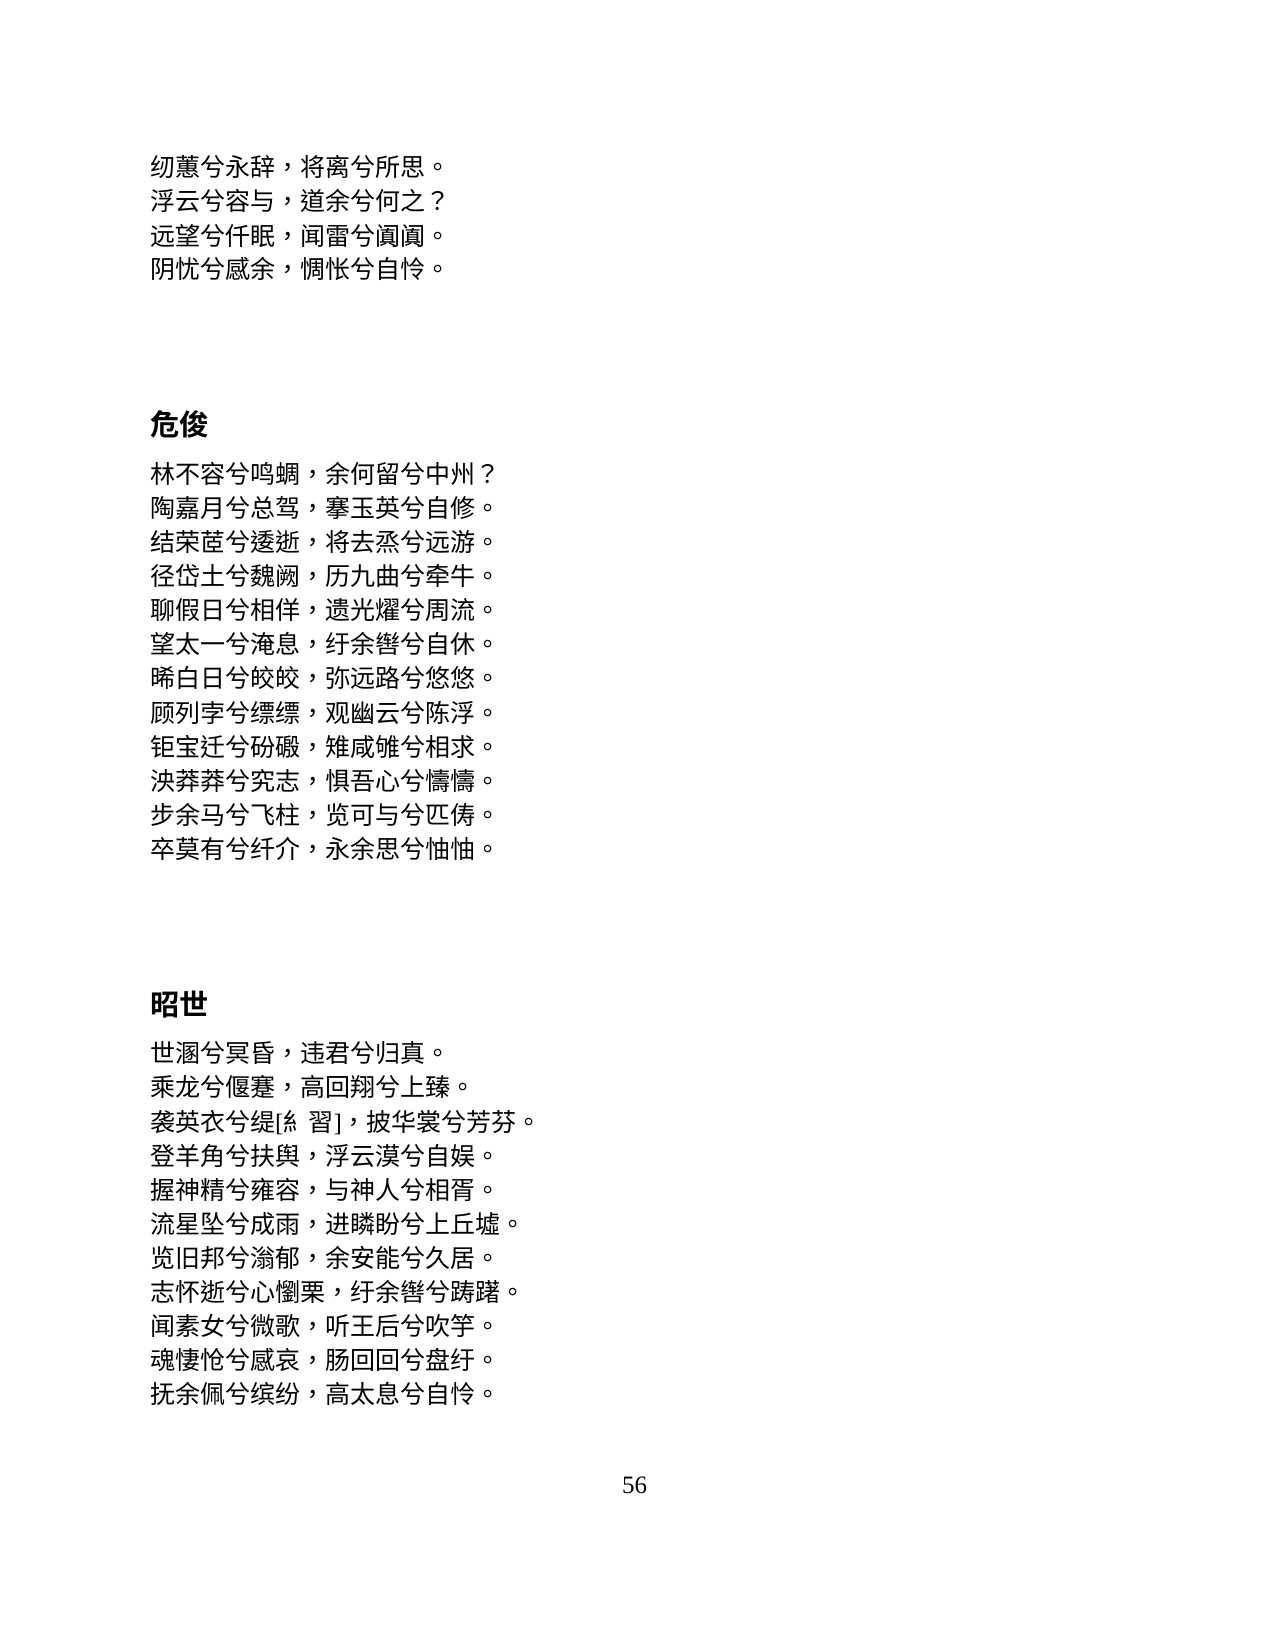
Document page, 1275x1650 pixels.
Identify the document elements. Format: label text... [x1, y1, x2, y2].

subtitle 危俊 [150, 404, 1125, 444]
text 林不容兮鸣蜩，余何留兮中州？ 陶嘉月兮总驾，搴玉英兮自修。 结荣茝兮逶逝，将去烝兮远游。 径岱土兮魏阙，历九曲兮牵牛。 聊假日兮相佯，遗光燿兮周流。 望太一兮淹息，纡余辔兮自休。 晞白日兮皎皎，弥远路兮悠悠。 顾列孛兮缥缥，观幽云兮陈浮。 钜宝迁兮砏磤，雉咸雊兮相求。 泱莽莽兮究志，惧吾心兮懤懤。 步余马兮飞柱，览可与兮匹俦。 卒莫有兮纤介，永余思兮怞怞。 [150, 457, 1125, 866]
subtitle 昭世 [150, 984, 1125, 1023]
text 纫蕙兮永辞，将离兮所思。 浮云兮容与，道余兮何之？ 远望兮仟眠，闻雷兮阗阗。 阴忧兮感余，惆怅兮自怜。 [150, 150, 1125, 286]
text 世溷兮冥昏，违君兮归真。 乘龙兮偃蹇，高回翔兮上臻。 袭英衣兮缇[糹習]，披华裳兮芳芬。 登羊角兮扶舆，浮云漠兮自娱。 握神精兮雍容，与神人兮相胥。 流星坠兮成雨，进瞵盼兮上丘墟。 览旧邦兮滃郁，余安能兮久居。 志怀逝兮心懰栗，纡余辔兮踌躇。 闻素女兮微歌，听王后兮吹竽。 魂悽怆兮感哀，肠回回兮盘纡。 抚余佩兮缤纷，高太息兮自怜。 [150, 1036, 1125, 1411]
